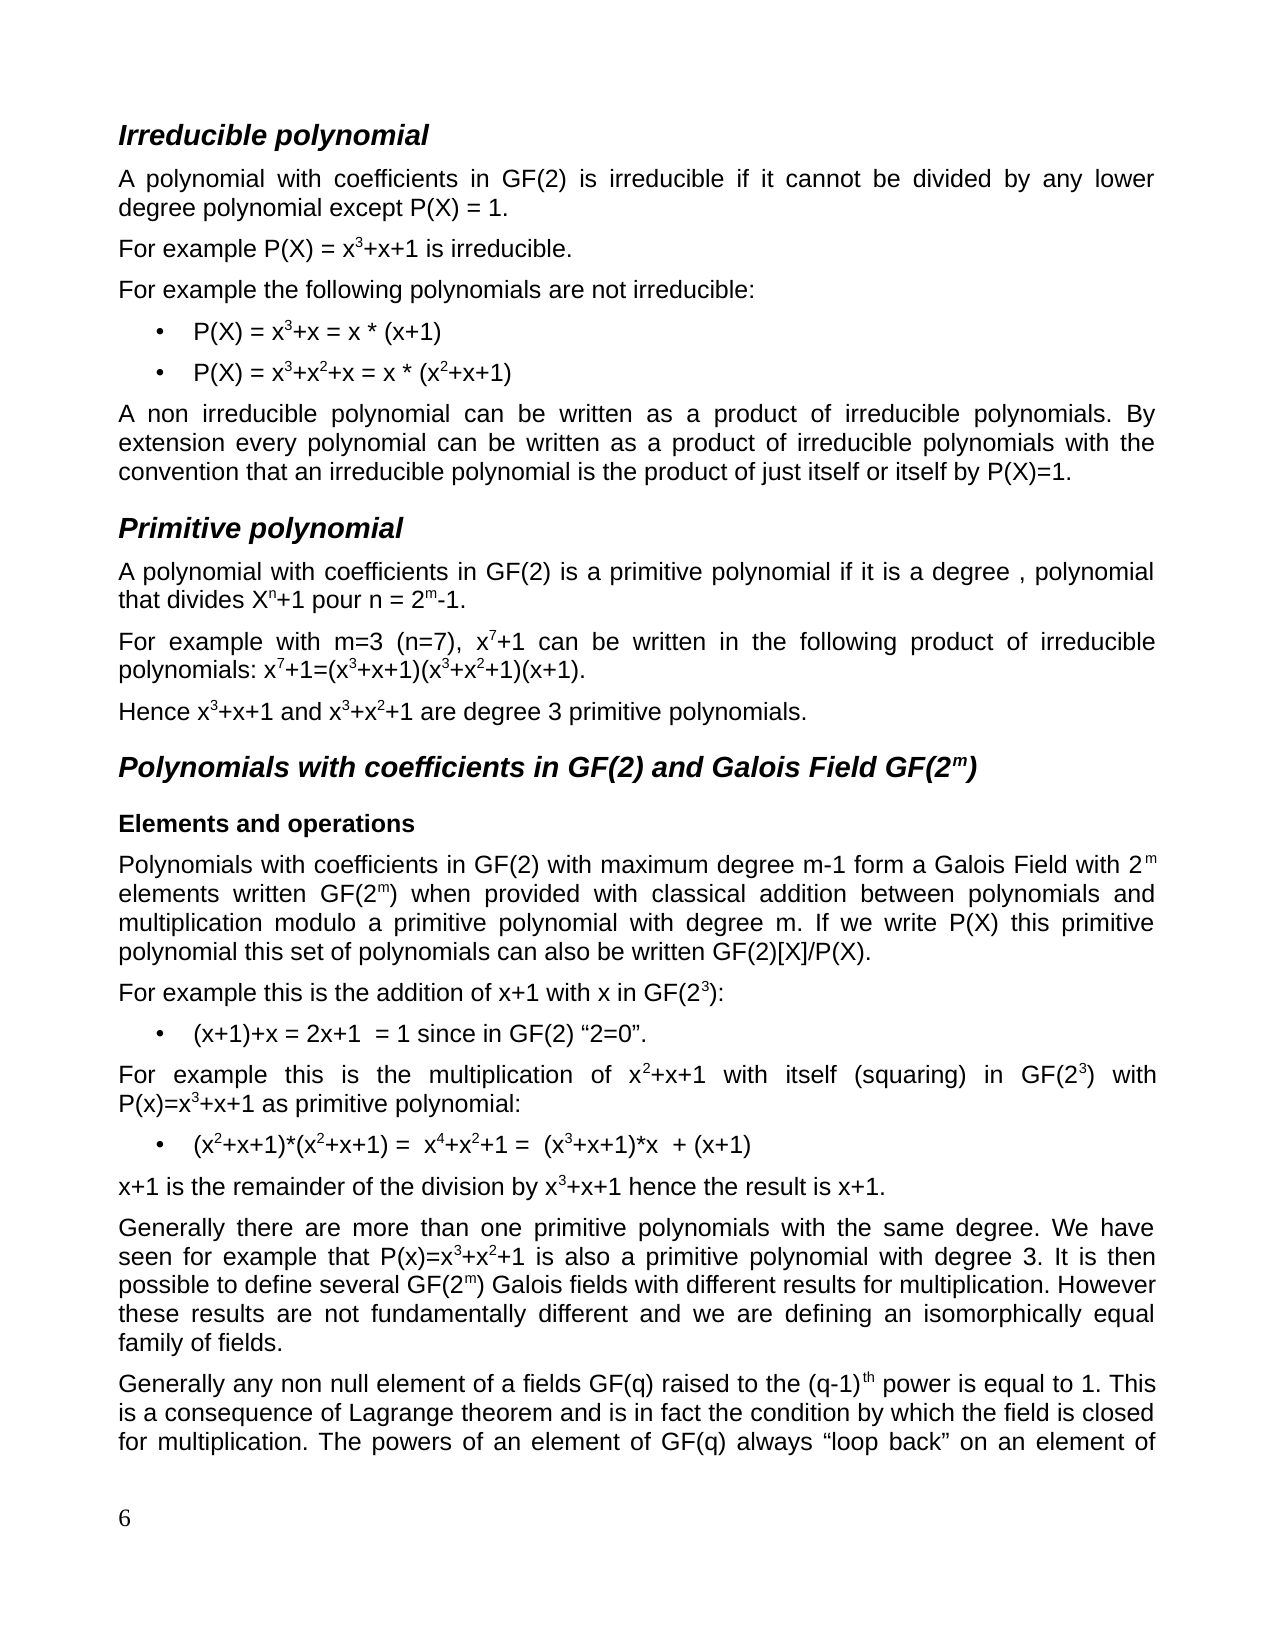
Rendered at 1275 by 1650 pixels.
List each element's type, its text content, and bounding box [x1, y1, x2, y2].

list P(X) = x3+x2+x = x * (x2+x+1) [156, 358, 1157, 387]
text For example P(X) = x3+x+1 is irreducible. [118, 234, 1157, 263]
list (x2+x+1)*(x2+x+1) = x4+x2+1 = (x3+x+1)*x + (x+1) [156, 1130, 1157, 1159]
subtitle Polynomials with coefficients in GF(2) and Galois Field GF(2m) [118, 750, 1157, 784]
text Polynomials with coefficients in GF(2) with maximum degree m-1 form a Galois Field with 2m elements written GF(2m) when provided with classical addition between polynomials and multiplication modulo a primitive polynomial with degree m. If we write P(X) this primitive polynomial this set of polynomials can also be written GF(2)[X]/P(X). [118, 850, 1157, 965]
subtitle Irreducible polynomial [118, 118, 1157, 152]
text For example with m=3 (n=7), x7+1 can be written in the following product of irreducible polynomials: x7+1=(x3+x+1)(x3+x2+1)(x+1). [118, 627, 1157, 684]
text A polynomial with coefficients in GF(2) is a primitive polynomial if it is a degree , polynomial that divides Xn+1 pour n = 2m-1. [118, 557, 1157, 614]
text A non irreducible polynomial can be written as a product of irreducible polynomials. By extension every polynomial can be written as a product of irreducible polynomials with the convention that an irreducible polynomial is the product of just itself or itself by P(X)=1. [118, 399, 1157, 486]
text A polynomial with coefficients in GF(2) is irreducible if it cannot be divided by any lower degree polynomial except P(X) = 1. [118, 164, 1157, 222]
list (x+1)+x = 2x+1 = 1 since in GF(2) “2=0”. [156, 1019, 1157, 1048]
text For example this is the addition of x+1 with x in GF(23): [118, 978, 1157, 1006]
subtitle Primitive polynomial [118, 511, 1157, 544]
text Hence x3+x+1 and x3+x2+1 are degree 3 primitive polynomials. [118, 697, 1157, 725]
text Generally any non null element of a fields GF(q) raised to the (q-1)th power is equal to 1. This is a consequence of Lagrange theorem and is in fact the condition by which the field is closed for multiplication. The powers of an element of GF(q) always “loop back” on an element of [118, 1369, 1157, 1455]
list P(X) = x3+x = x * (x+1) [156, 317, 1157, 346]
text Generally there are more than one primitive polynomials with the same degree. We have seen for example that P(x)=x3+x2+1 is also a primitive polynomial with degree 3. It is then possible to define several GF(2m) Galois fields with different results for multiplication. However these results are not fundamentally different and we are defining an isomorphically equal family of fields. [118, 1213, 1157, 1357]
subtitle Elements and operations [118, 809, 1157, 838]
text For example this is the multiplication of x2+x+1 with itself (squaring) in GF(23) with P(x)=x3+x+1 as primitive polynomial: [118, 1060, 1157, 1118]
text For example the following polynomials are not irreducible: [118, 275, 1157, 304]
text x+1 is the remainder of the division by x3+x+1 hence the result is x+1. [118, 1172, 1157, 1200]
